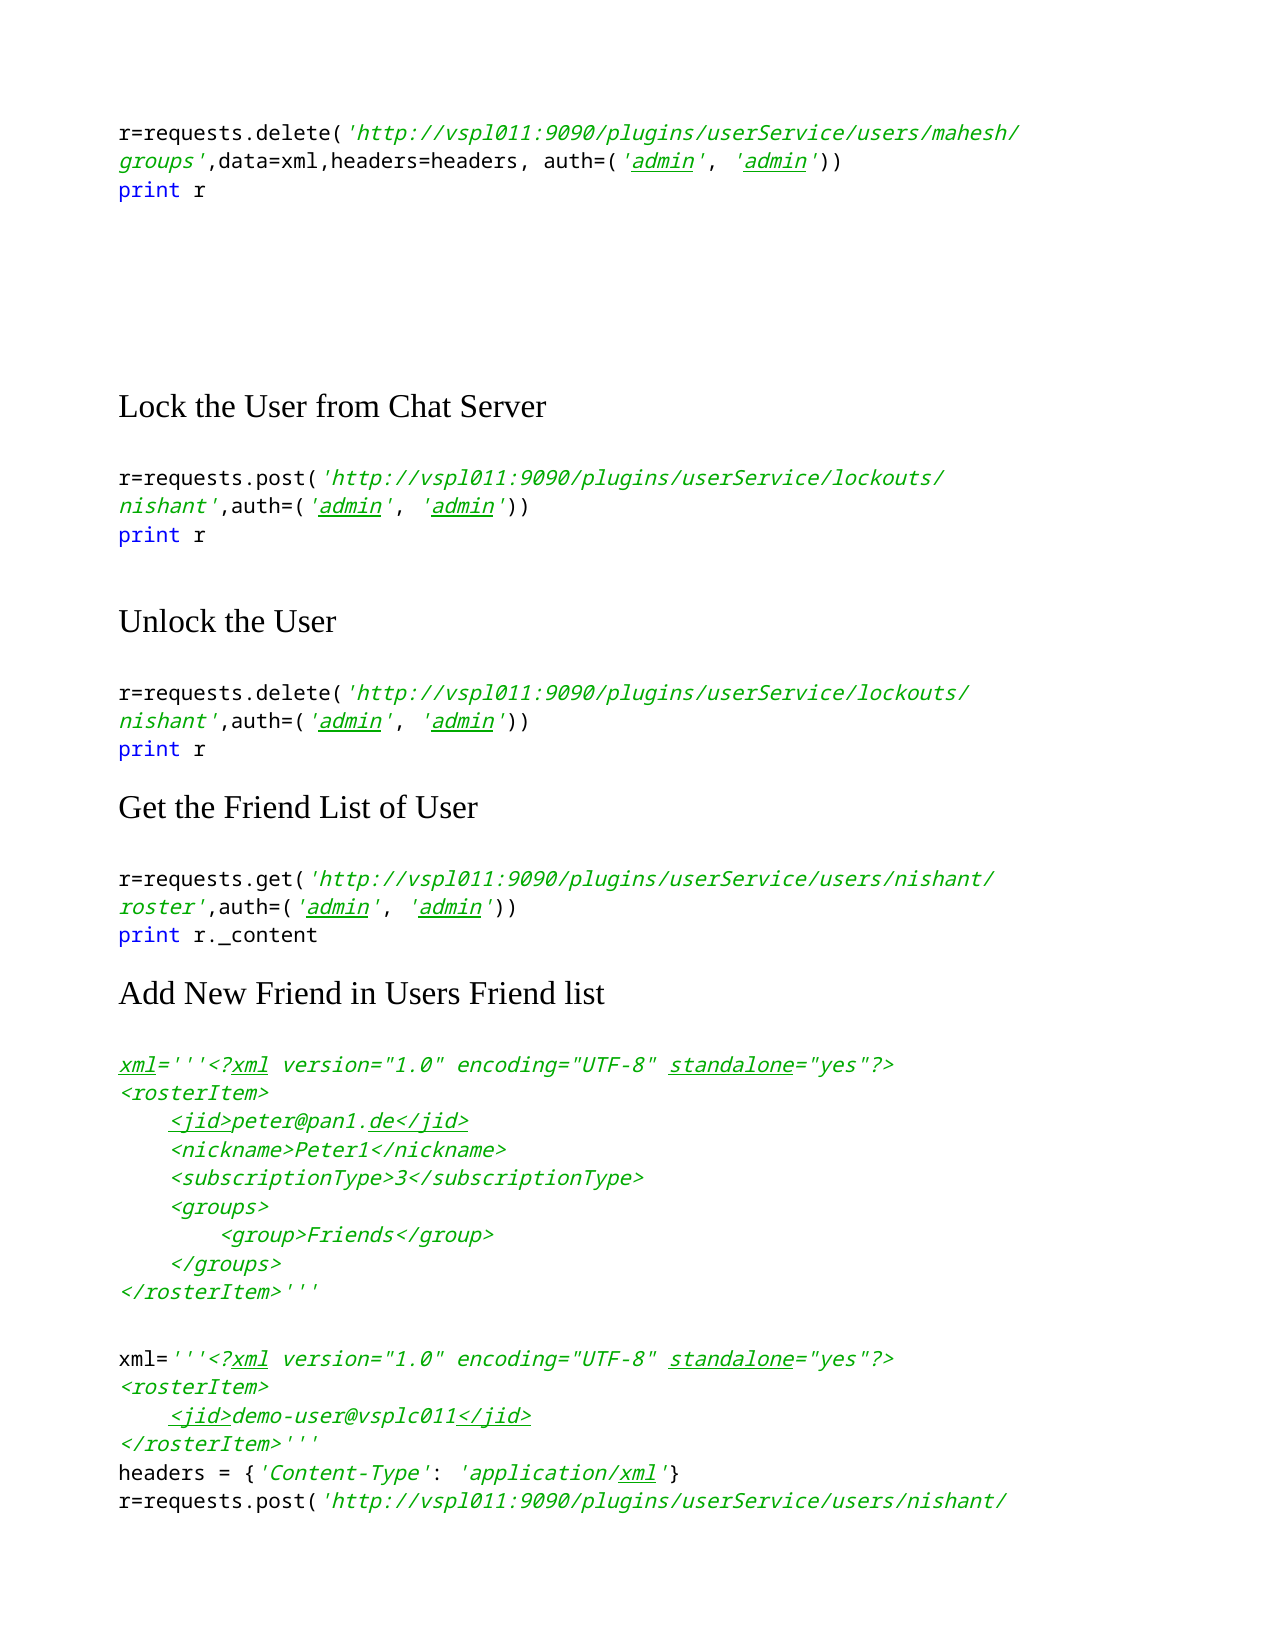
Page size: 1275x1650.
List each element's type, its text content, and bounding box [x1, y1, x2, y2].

text r=requests.get('http://vspl011:9090/plugins/userService/users/nishant/roster',auth=('admin', 'admin')) [118, 864, 1157, 921]
text <rosterItem> [118, 1078, 1157, 1107]
text xml='''<?xml version="1.0" encoding="UTF-8" standalone="yes"?> [118, 1050, 1157, 1078]
text Get the Friend List of User [118, 787, 1157, 825]
text Add New Friend in Users Friend list [118, 973, 1157, 1011]
text print r [118, 175, 1157, 203]
text r=requests.post('http://vspl011:9090/plugins/userService/users/nishant/ [118, 1486, 1157, 1514]
text <groups> [118, 1192, 1157, 1220]
text print r._content [118, 921, 1157, 949]
text <jid>peter@pan1.de</jid> [118, 1107, 1157, 1135]
text Lock the User from Chat Server [118, 386, 1157, 424]
text <jid>demo-user@vsplc011</jid> [118, 1401, 1157, 1429]
text r=requests.delete('http://vspl011:9090/plugins/userService/lockouts/nishant',auth=('admin', 'admin')) [118, 678, 1157, 734]
text r=requests.delete('http://vspl011:9090/plugins/userService/users/mahesh/groups',data=xml,headers=headers, auth=('admin', 'admin')) [118, 118, 1157, 175]
text </rosterItem>''' [118, 1429, 1157, 1458]
text xml='''<?xml version="1.0" encoding="UTF-8" standalone="yes"?> [118, 1344, 1157, 1372]
text r=requests.post('http://vspl011:9090/plugins/userService/lockouts/nishant',auth=('admin', 'admin')) [118, 463, 1157, 520]
text <nickname>Peter1</nickname> [118, 1135, 1157, 1163]
text </groups> [118, 1249, 1157, 1277]
text headers = {'Content-Type': 'application/xml'} [118, 1458, 1157, 1486]
text print r [118, 520, 1157, 548]
text <rosterItem> [118, 1372, 1157, 1401]
text <subscriptionType>3</subscriptionType> [118, 1163, 1157, 1192]
text Unlock the User [118, 601, 1157, 639]
text print r [118, 734, 1157, 763]
text <group>Friends</group> [118, 1220, 1157, 1249]
text </rosterItem>''' [118, 1277, 1157, 1306]
